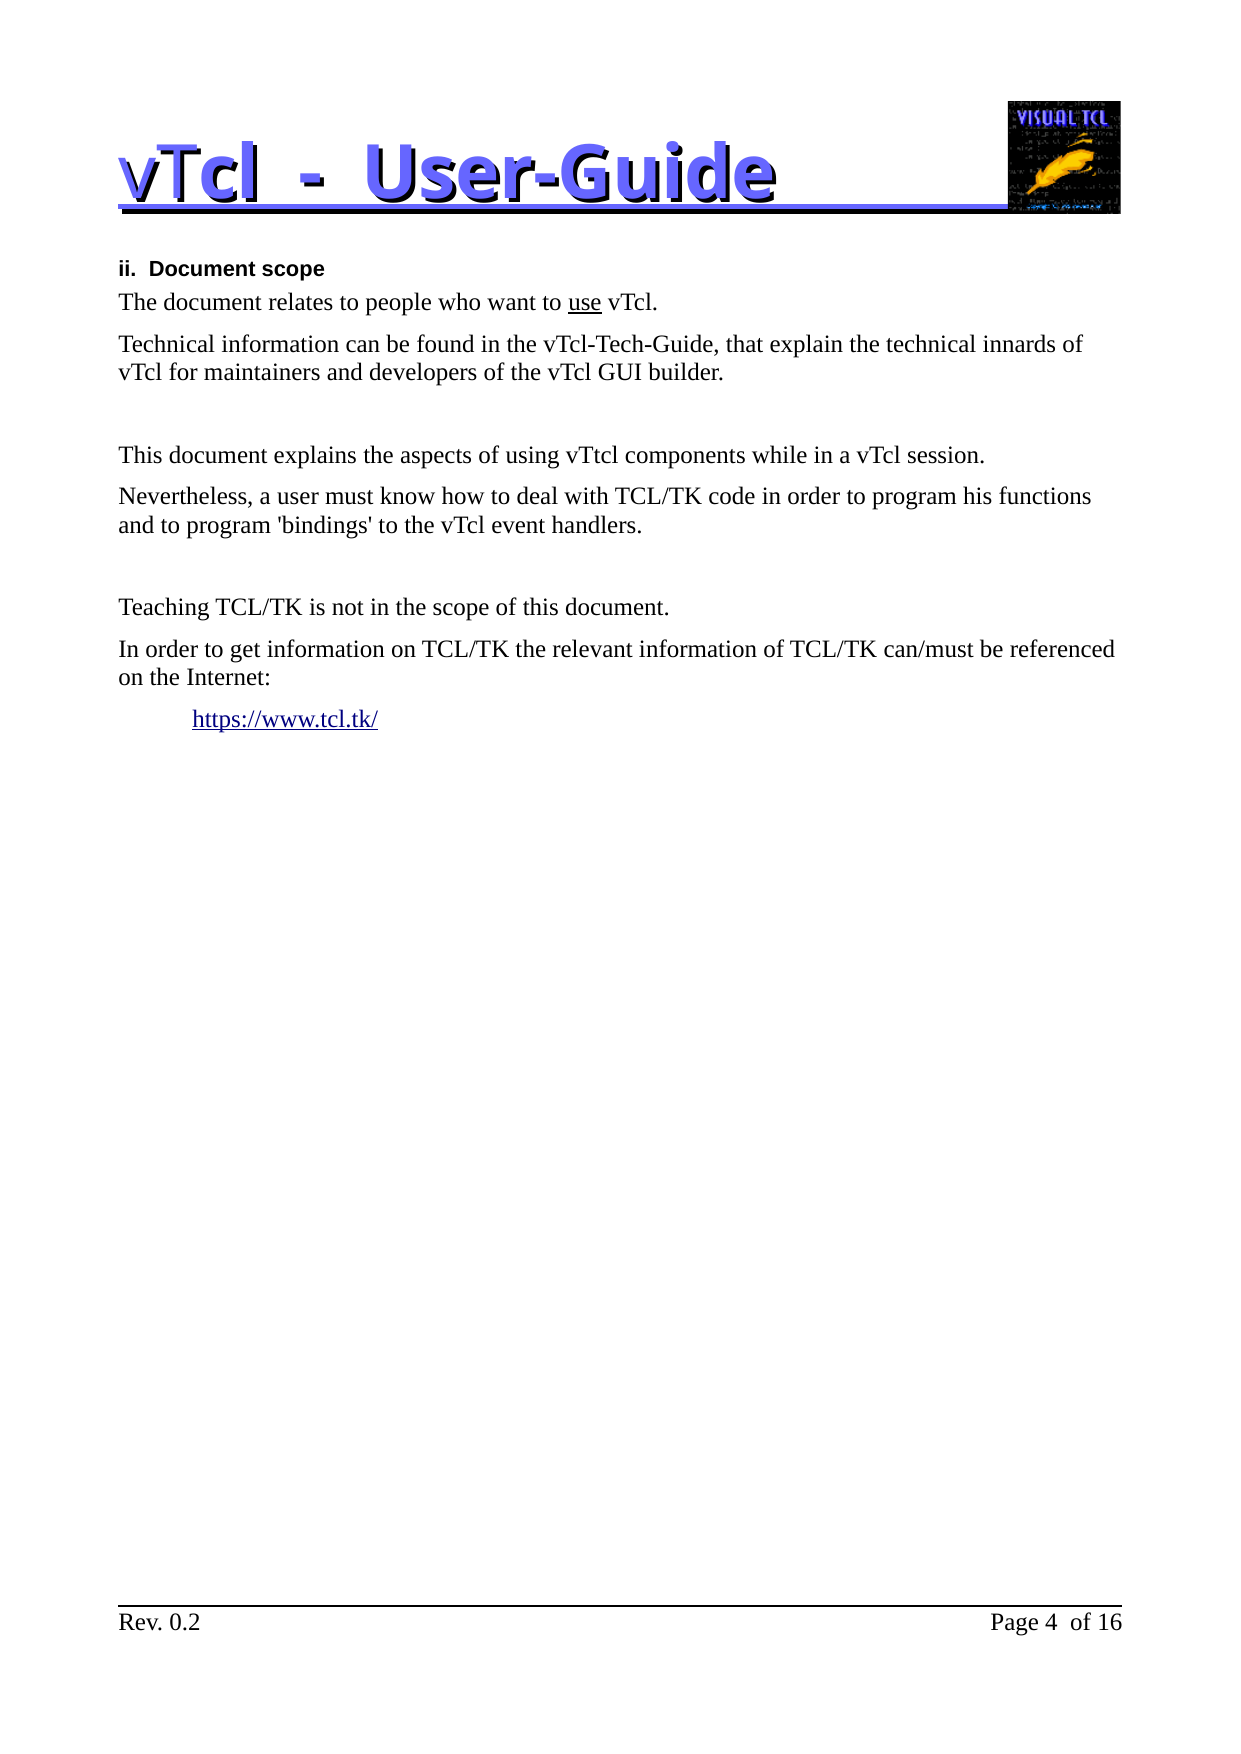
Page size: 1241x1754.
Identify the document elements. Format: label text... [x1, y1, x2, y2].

text Technical information can be found in the vTcl-Tech-Guide, that explain the technical innards of vTcl for maintainers and developers of the vTcl GUI builder. [118, 329, 1122, 386]
text In order to get information on TCL/TK the relevant information of TCL/TK can/must be referenced on the Internet: [118, 634, 1122, 691]
picture [1007, 101, 1121, 214]
text Teaching TCL/TK is not in the scope of this document. [118, 592, 1122, 621]
text https://www.tcl.tk/ [118, 704, 1122, 732]
text Nevertheless, a user must know how to deal with TCL/TK code in order to program his functions and to program 'bindings' to the vTcl event handlers. [118, 481, 1122, 539]
subtitle Document scope [118, 256, 1122, 281]
text The document relates to people who want to use vTcl. [118, 287, 1122, 316]
text This document explains the aspects of using vTtcl components while in a vTcl session. [118, 440, 1122, 469]
